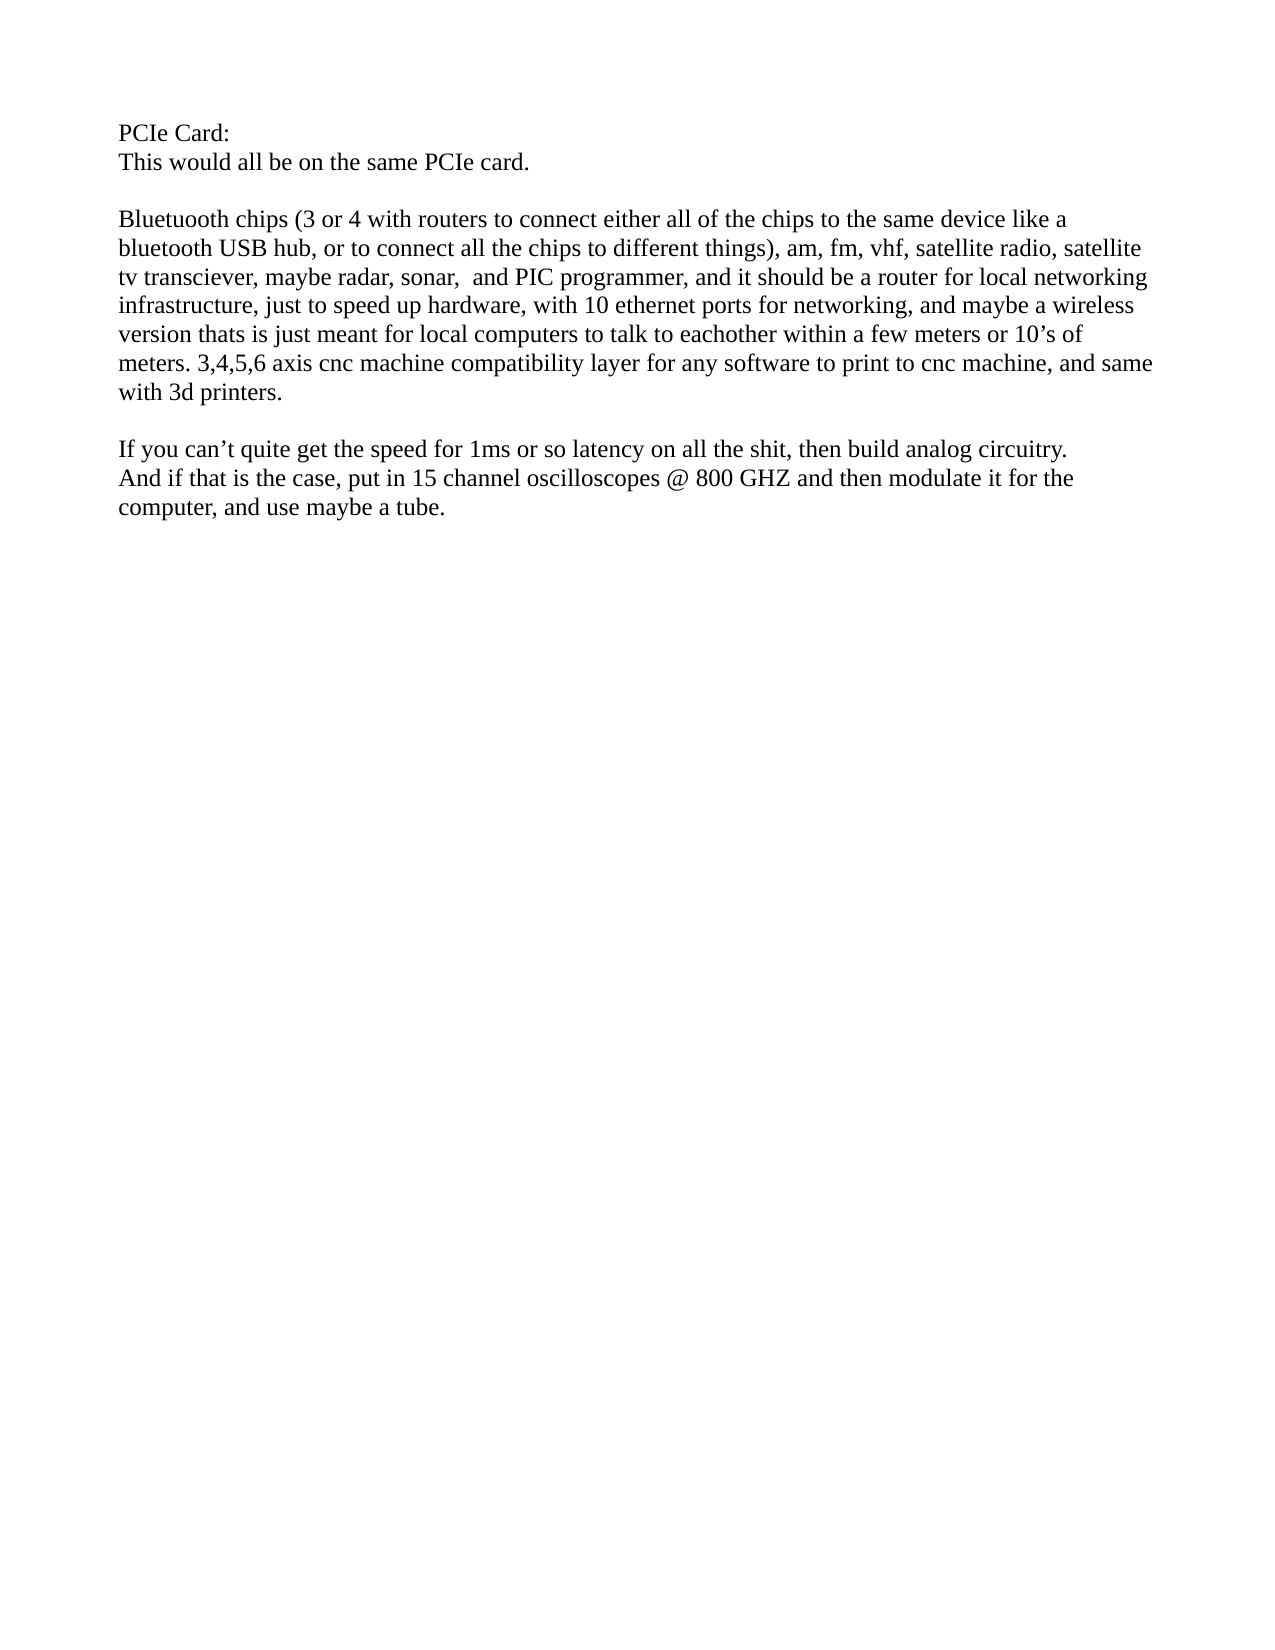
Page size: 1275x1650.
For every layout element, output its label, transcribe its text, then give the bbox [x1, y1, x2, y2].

text If you can’t quite get the speed for 1ms or so latency on all the shit, then build analog circuitry. [118, 434, 1157, 463]
text And if that is the case, put in 15 channel oscilloscopes @ 800 GHZ and then modulate it for the computer, and use maybe a tube. [118, 463, 1157, 521]
text Bluetuooth chips (3 or 4 with routers to connect either all of the chips to the same device like a bluetooth USB hub, or to connect all the chips to different things), am, fm, vhf, satellite radio, satellite tv transciever, maybe radar, sonar, and PIC programmer, and it should be a router for local networking infrastructure, just to speed up hardware, with 10 ethernet ports for networking, and maybe a wireless version thats is just meant for local computers to talk to eachother within a few meters or 10’s of meters. 3,4,5,6 axis cnc machine compatibility layer for any software to print to cnc machine, and same with 3d printers. [118, 204, 1157, 406]
text This would all be on the same PCIe card. [118, 147, 1157, 176]
text PCIe Card: [118, 118, 1157, 147]
